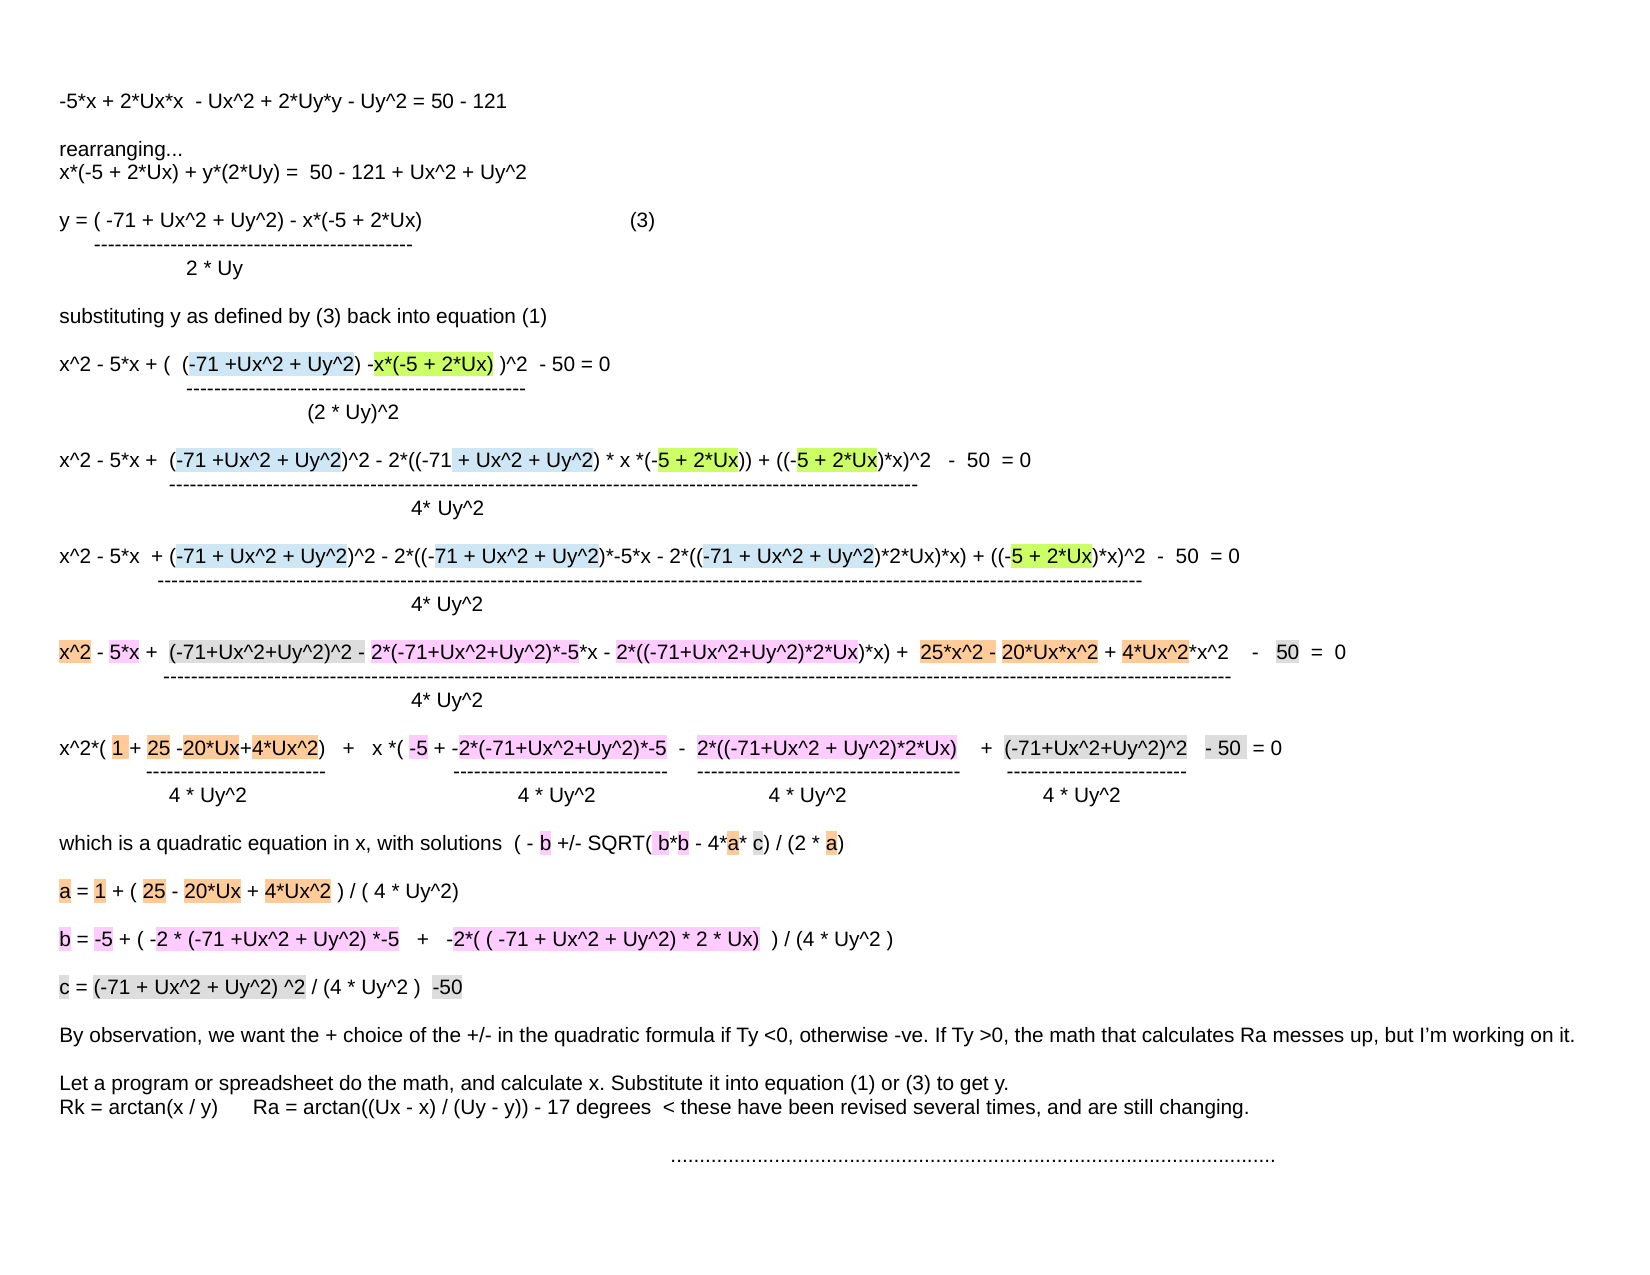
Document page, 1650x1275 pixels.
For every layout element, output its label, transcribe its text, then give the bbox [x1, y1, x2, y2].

text x^2*( 1 + 25 -20*Ux+4*Ux^2) + x *( -5 + -2*(-71+Ux^2+Uy^2)*-5 - 2*((-71+Ux^2 + Uy^2)*2*Ux) + (-71+Ux^2+Uy^2)^2 - 50 = 0 [59, 735, 1591, 759]
text 4* Uy^2 [59, 496, 1591, 520]
text x^2 - 5*x + (-71 + Ux^2 + Uy^2)^2 - 2*((-71 + Ux^2 + Uy^2)*-5*x - 2*((-71 + Ux^2 + Uy^2)*2*Ux)*x) + ((-5 + 2*Ux)*x)^2 - 50 = 0 [59, 544, 1591, 568]
text -5*x + 2*Ux*x - Ux^2 + 2*Uy*y - Uy^2 = 50 - 121 [59, 88, 1591, 112]
text ---------------------------------------------------------------------------------------------------------------------------------------------- [59, 568, 1591, 592]
text a = 1 + ( 25 - 20*Ux + 4*Ux^2 ) / ( 4 * Uy^2) [59, 879, 1591, 903]
text ------------------------------------------------- [59, 376, 1591, 400]
text x^2 - 5*x + ( (-71 +Ux^2 + Uy^2) -x*(-5 + 2*Ux) )^2 - 50 = 0 [59, 352, 1591, 376]
text 4* Uy^2 [59, 687, 1591, 711]
text x^2 - 5*x + (-71 +Ux^2 + Uy^2)^2 - 2*((-71 + Ux^2 + Uy^2) * x *(-5 + 2*Ux)) + ((-5 + 2*Ux)*x)^2 - 50 = 0 [59, 448, 1591, 472]
text rearranging... [59, 136, 1591, 160]
text (2 * Uy)^2 [59, 400, 1591, 424]
text y = ( -71 + Ux^2 + Uy^2) - x*(-5 + 2*Ux) (3) [59, 208, 1591, 232]
text 4 * Uy^2 4 * Uy^2 4 * Uy^2 4 * Uy^2 [59, 783, 1591, 807]
text ......................................................................................................... [59, 1143, 1591, 1167]
text Rk = arctan(x / y) Ra = arctan((Ux - x) / (Uy - y)) - 17 degrees < these have been revised several times, and are still changing. [59, 1095, 1591, 1119]
text Let a program or spreadsheet do the math, and calculate x. Substitute it into equation (1) or (3) to get y. [59, 1071, 1591, 1095]
text ---------------------------------------------- [59, 232, 1591, 256]
text ---------------------------------------------------------------------------------------------------------------------------------------------------------- [59, 663, 1591, 687]
text x*(-5 + 2*Ux) + y*(2*Uy) = 50 - 121 + Ux^2 + Uy^2 [59, 160, 1591, 184]
text x^2 - 5*x + (-71+Ux^2+Uy^2)^2 - 2*(-71+Ux^2+Uy^2)*-5*x - 2*((-71+Ux^2+Uy^2)*2*Ux)*x) + 25*x^2 - 20*Ux*x^2 + 4*Ux^2*x^2 - 50 = 0 [59, 639, 1591, 663]
text 4* Uy^2 [59, 592, 1591, 616]
text ------------------------------------------------------------------------------------------------------------ [59, 472, 1591, 496]
text By observation, we want the + choice of the +/- in the quadratic formula if Ty <0, otherwise -ve. If Ty >0, the math that calculates Ra messes up, but I’m working on it. [59, 1023, 1591, 1047]
text c = (-71 + Ux^2 + Uy^2) ^2 / (4 * Uy^2 ) -50 [59, 975, 1591, 999]
text -------------------------- ------------------------------- -------------------------------------- -------------------------- [59, 759, 1591, 783]
text substituting y as defined by (3) back into equation (1) [59, 304, 1591, 328]
text which is a quadratic equation in x, with solutions ( - b +/- SQRT( b*b - 4*a* c) / (2 * a) [59, 831, 1591, 855]
text 2 * Uy [59, 256, 1591, 280]
text b = -5 + ( -2 * (-71 +Ux^2 + Uy^2) *-5 + -2*( ( -71 + Ux^2 + Uy^2) * 2 * Ux) ) / (4 * Uy^2 ) [59, 927, 1591, 951]
